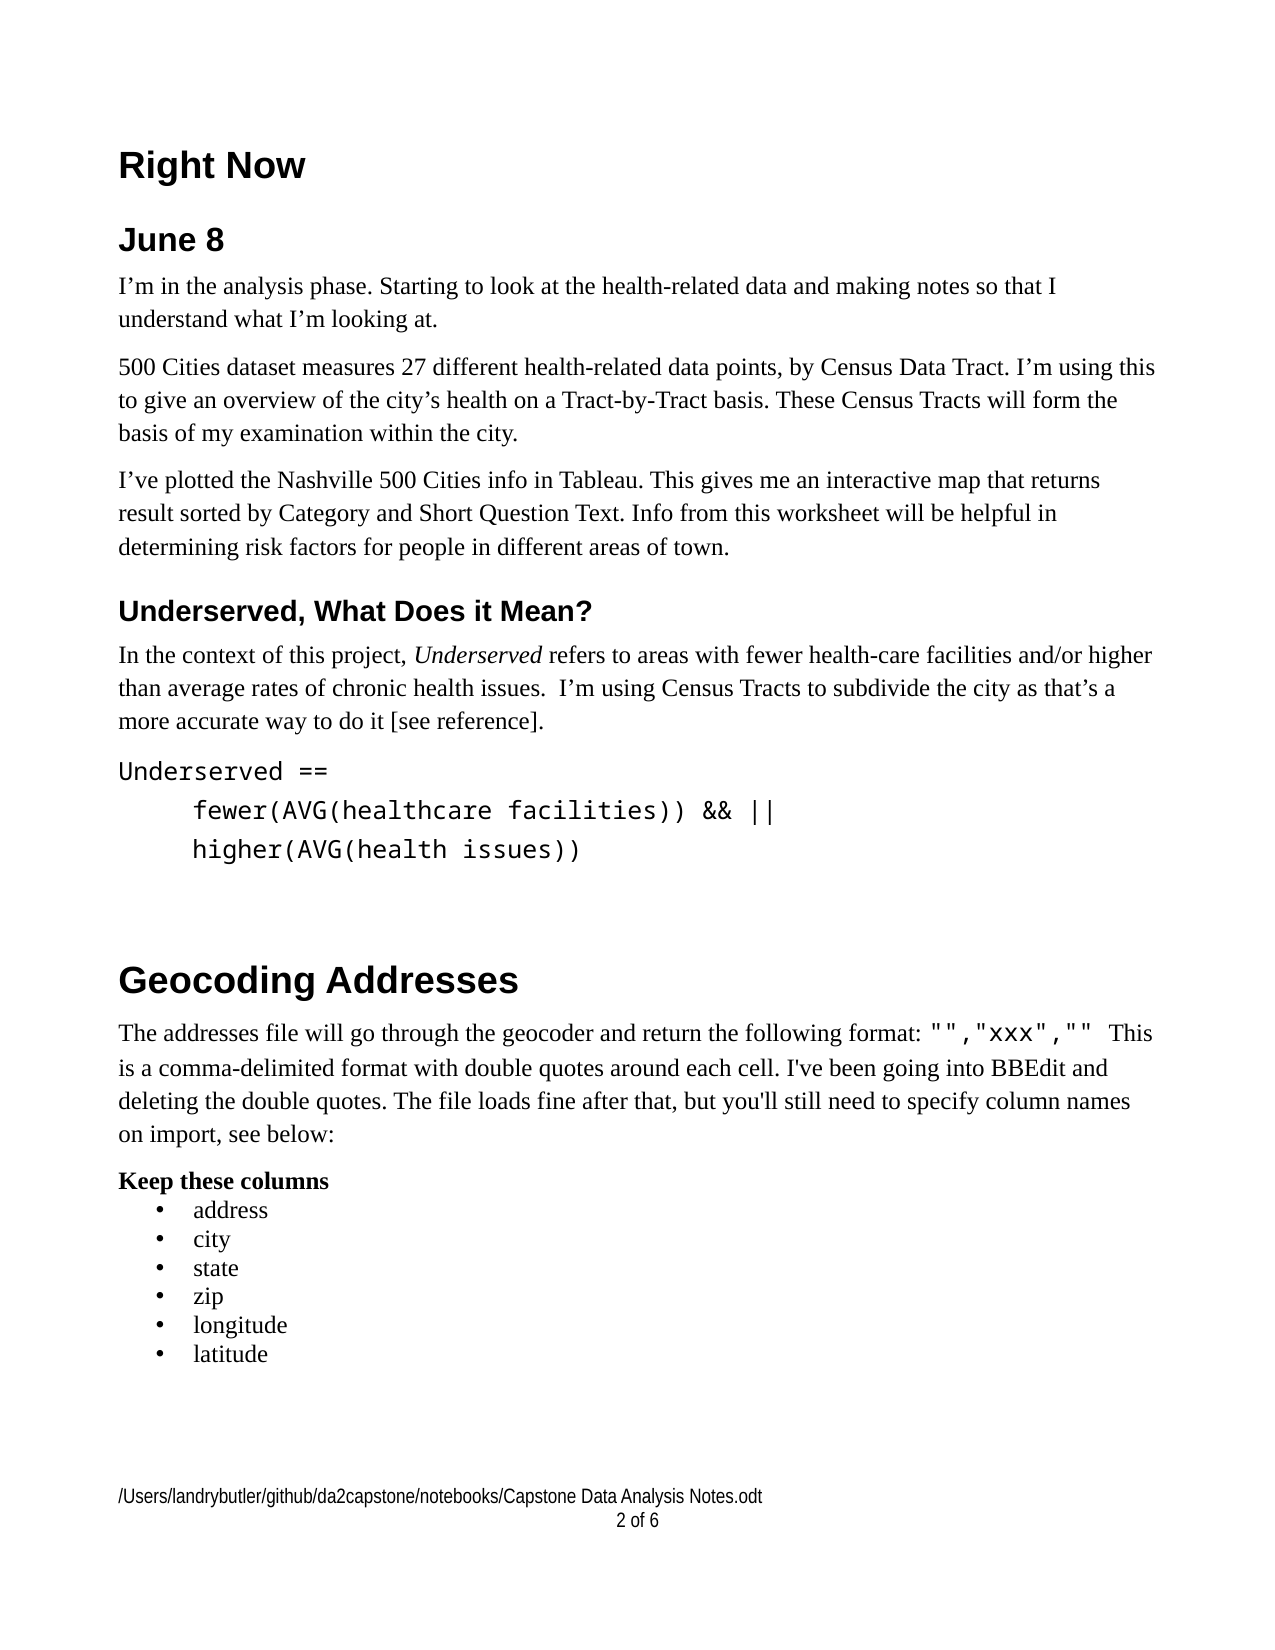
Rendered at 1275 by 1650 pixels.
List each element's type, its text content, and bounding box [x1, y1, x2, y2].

list latitude [156, 1339, 1157, 1368]
list zip [156, 1281, 1157, 1310]
subtitle Underserved, What Does it Mean? [118, 594, 1157, 627]
subtitle Right Now [118, 143, 1157, 187]
text In the context of this project, Underserved refers to areas with fewer health-care facilities and/or higher than average rates of chronic health issues. I’m using Census Tracts to subdivide the city as that’s a more accurate way to do it [see reference]. [118, 640, 1157, 735]
text I’ve plotted the Nashville 500 Cities info in Tableau. This gives me an interactive map that returns result sorted by Category and Short Question Text. Info from this worksheet will be helpful in determining risk factors for people in different areas of town. [118, 466, 1157, 560]
list city [156, 1224, 1157, 1253]
text 500 Cities dataset measures 27 different health-related data points, by Census Data Tract. I’m using this to give an overview of the city’s health on a Tract-by-Tract basis. These Census Tracts will form the basis of my examination within the city. [118, 352, 1157, 447]
list state [156, 1253, 1157, 1281]
list longitude [156, 1310, 1157, 1339]
text The addresses file will go through the geocoder and return the following format: "","xxx","" This is a comma-delimited format with double quotes around each cell. I've been going into BBEdit and deleting the double quotes. The file loads fine after that, but you'll still need to specify column names on import, see below: [118, 1014, 1157, 1148]
text Keep these columns [118, 1166, 1157, 1195]
text I’m in the analysis phase. Starting to look at the health-related data and making notes so that I understand what I’m looking at. [118, 271, 1157, 333]
subtitle Geocoding Addresses [118, 958, 1157, 1002]
text Underserved == fewer(AVG(healthcare facilities)) && || higher(AVG(health issues)) [118, 754, 1157, 866]
list address [156, 1195, 1157, 1224]
subtitle June 8 [118, 220, 1157, 259]
